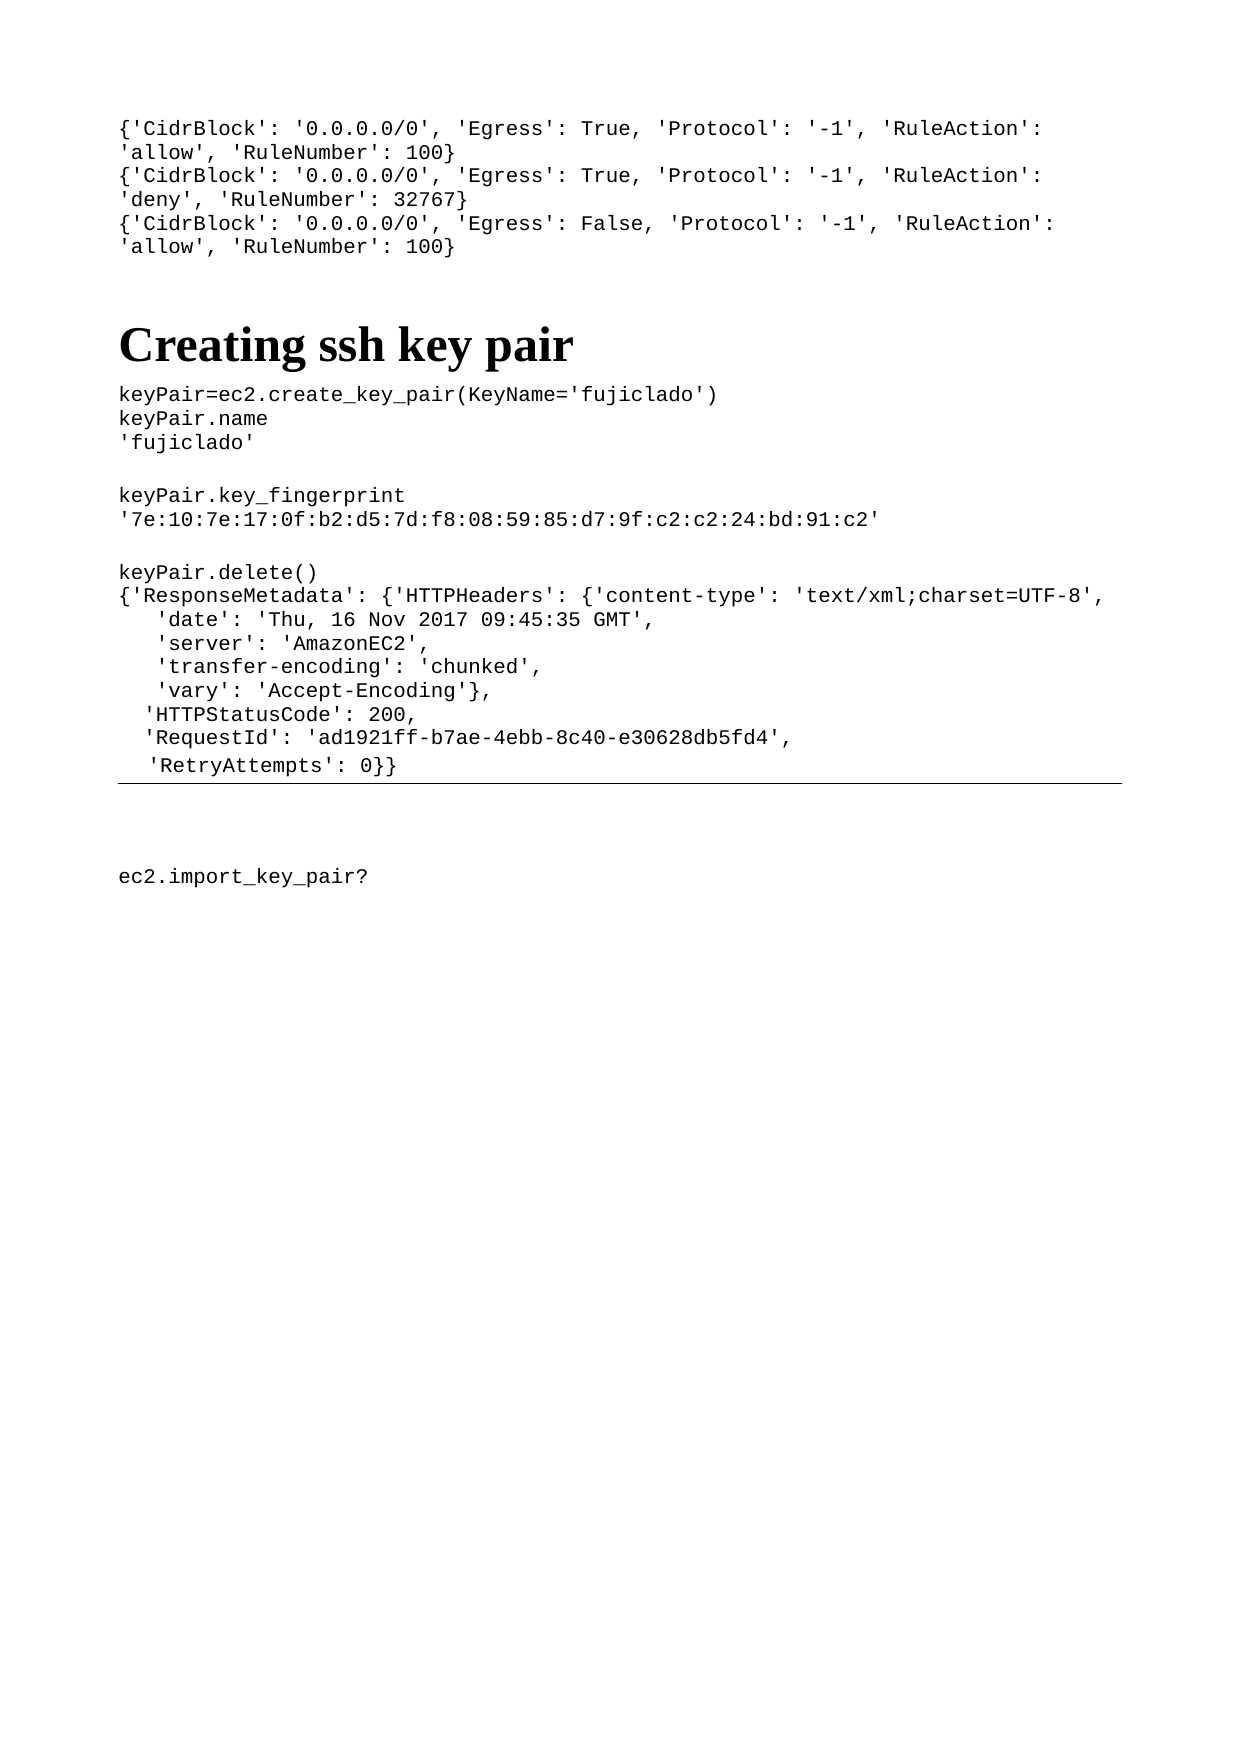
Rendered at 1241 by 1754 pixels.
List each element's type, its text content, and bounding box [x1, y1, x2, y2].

text 'fujiclado' [118, 432, 1122, 455]
text keyPair=ec2.create_key_pair(KeyName='fujiclado') [118, 384, 1122, 408]
text 'date': 'Thu, 16 Nov 2017 09:45:35 GMT', [118, 609, 1122, 633]
text keyPair.key_fingerprint [118, 485, 1122, 508]
text 'transfer-encoding': 'chunked', [118, 656, 1122, 680]
subtitle Creating ssh key pair [118, 314, 1122, 372]
text {'CidrBlock': '0.0.0.0/0', 'Egress': False, 'Protocol': '-1', 'RuleAction': 'allow', 'RuleNumber': 100} [118, 213, 1122, 260]
text {'ResponseMetadata': {'HTTPHeaders': {'content-type': 'text/xml;charset=UTF-8', [118, 585, 1122, 609]
text {'CidrBlock': '0.0.0.0/0', 'Egress': True, 'Protocol': '-1', 'RuleAction': 'deny', 'RuleNumber': 32767} [118, 165, 1122, 213]
text 'RequestId': 'ad1921ff-b7ae-4ebb-8c40-e30628db5fd4', [118, 727, 1122, 751]
text keyPair.delete() [118, 562, 1122, 585]
text keyPair.name [118, 408, 1122, 432]
text 'server': 'AmazonEC2', [118, 633, 1122, 656]
text 'RetryAttempts': 0}} [118, 751, 1122, 783]
text '7e:10:7e:17:0f:b2:d5:7d:f8:08:59:85:d7:9f:c2:c2:24:bd:91:c2' [118, 508, 1122, 532]
text 'vary': 'Accept-Encoding'}, [118, 680, 1122, 703]
text {'CidrBlock': '0.0.0.0/0', 'Egress': True, 'Protocol': '-1', 'RuleAction': 'allow', 'RuleNumber': 100} [118, 118, 1122, 165]
text ec2.import_key_pair? [118, 866, 1122, 889]
text 'HTTPStatusCode': 200, [118, 703, 1122, 727]
